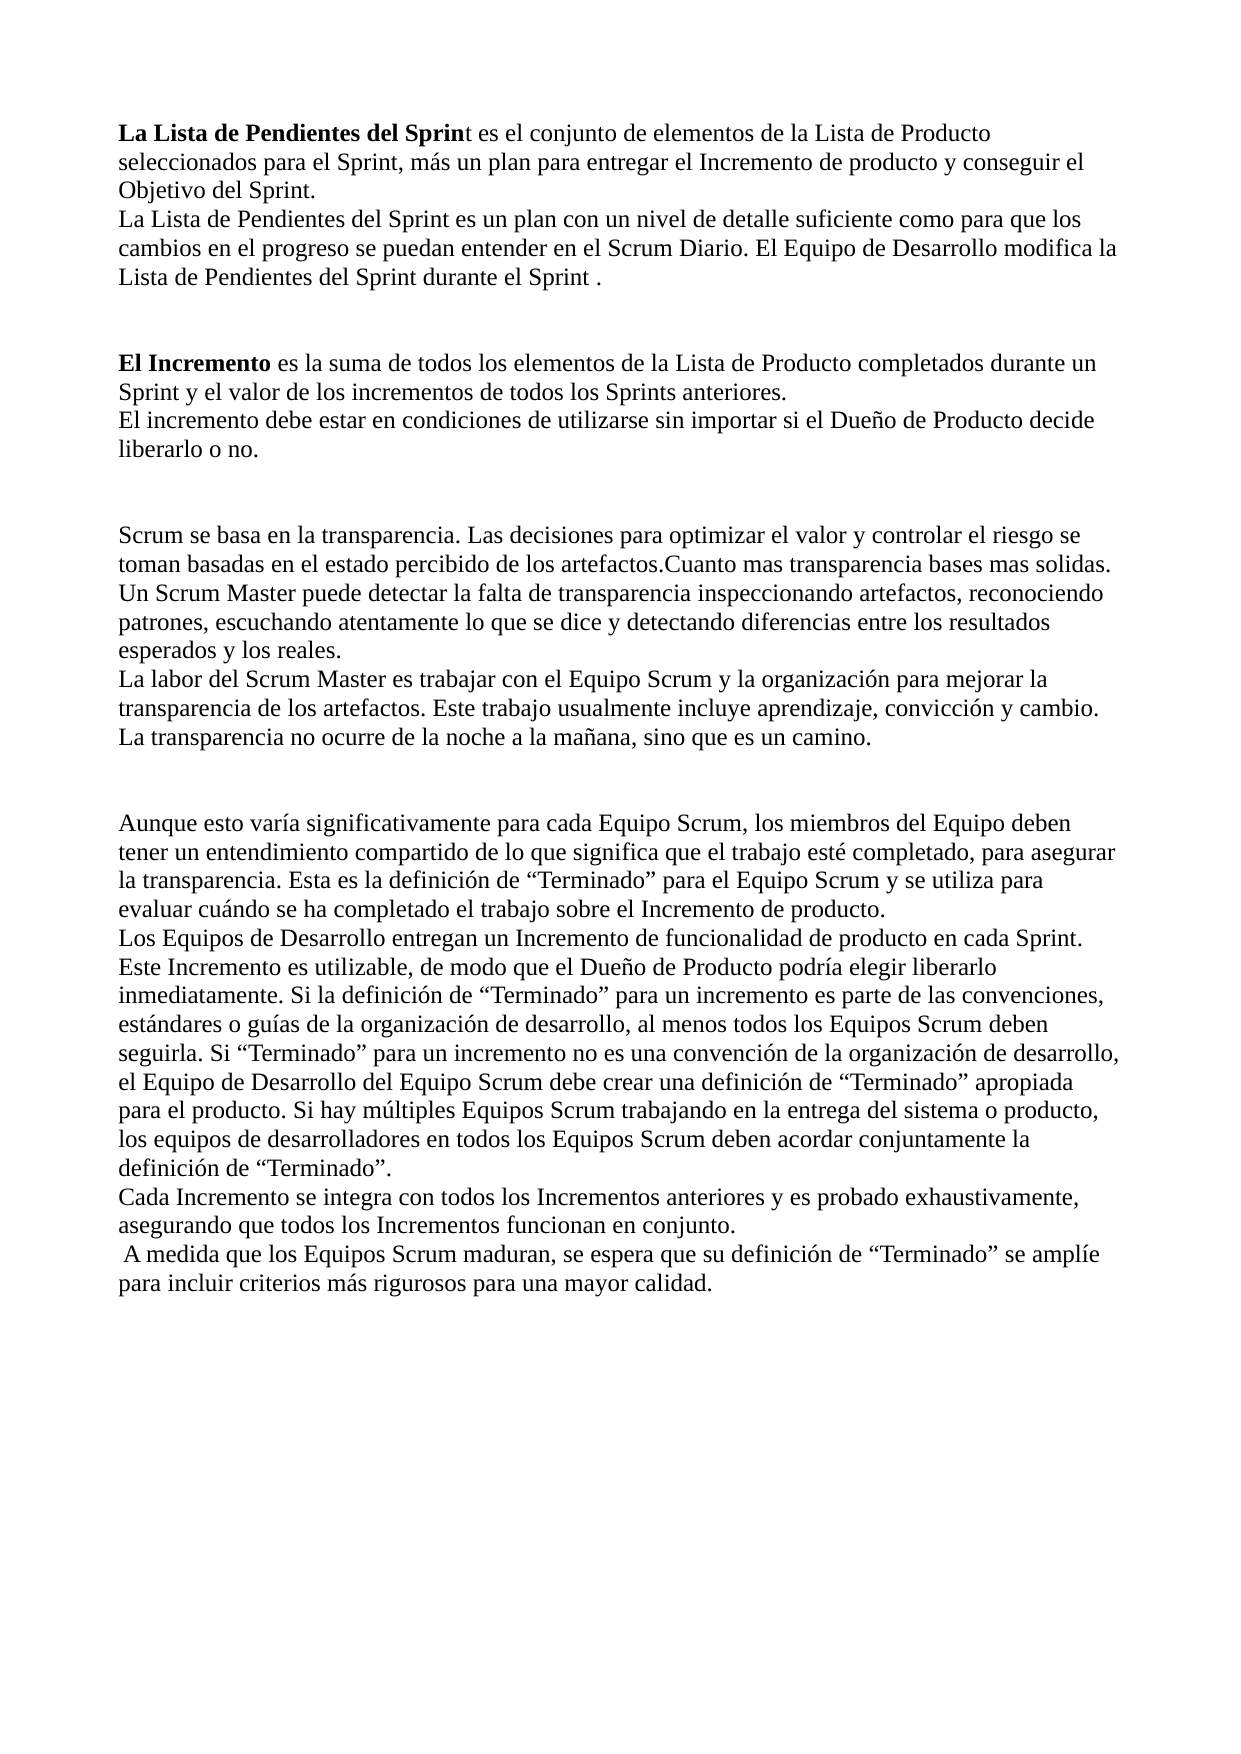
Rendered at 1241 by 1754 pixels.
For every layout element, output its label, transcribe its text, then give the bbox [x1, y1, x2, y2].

text La labor del Scrum Master es trabajar con el Equipo Scrum y la organización para mejorar la transparencia de los artefactos. Este trabajo usualmente incluye aprendizaje, convicción y cambio. La transparencia no ocurre de la noche a la mañana, sino que es un camino. [118, 664, 1122, 751]
text El Incremento es la suma de todos los elementos de la Lista de Producto completados durante un Sprint y el valor de los incrementos de todos los Sprints anteriores. [118, 348, 1122, 406]
text La Lista de Pendientes del Sprint es el conjunto de elementos de la Lista de Producto seleccionados para el Sprint, más un plan para entregar el Incremento de producto y conseguir el Objetivo del Sprint. [118, 118, 1122, 204]
text Cada Incremento se integra con todos los Incrementos anteriores y es probado exhaustivamente, asegurando que todos los Incrementos funcionan en conjunto. [118, 1182, 1122, 1239]
text El incremento debe estar en condiciones de utilizarse sin importar si el Dueño de Producto decide liberarlo o no. [118, 406, 1122, 463]
text Un Scrum Master puede detectar la falta de transparencia inspeccionando artefactos, reconociendo patrones, escuchando atentamente lo que se dice y detectando diferencias entre los resultados esperados y los reales. [118, 578, 1122, 664]
text Scrum se basa en la transparencia. Las decisiones para optimizar el valor y controlar el riesgo se toman basadas en el estado percibido de los artefactos.Cuanto mas transparencia bases mas solidas. [118, 521, 1122, 578]
text Los Equipos de Desarrollo entregan un Incremento de funcionalidad de producto en cada Sprint. Este Incremento es utilizable, de modo que el Dueño de Producto podría elegir liberarlo inmediatamente. Si la definición de “Terminado” para un incremento es parte de las convenciones, estándares o guías de la organización de desarrollo, al menos todos los Equipos Scrum deben seguirla. Si “Terminado” para un incremento no es una convención de la organización de desarrollo, el Equipo de Desarrollo del Equipo Scrum debe crear una definición de “Terminado” apropiada para el producto. Si hay múltiples Equipos Scrum trabajando en la entrega del sistema o producto, los equipos de desarrolladores en todos los Equipos Scrum deben acordar conjuntamente la definición de “Terminado”. [118, 923, 1122, 1182]
text La Lista de Pendientes del Sprint es un plan con un nivel de detalle suficiente como para que los cambios en el progreso se puedan entender en el Scrum Diario. El Equipo de Desarrollo modifica la Lista de Pendientes del Sprint durante el Sprint . [118, 204, 1122, 291]
text A medida que los Equipos Scrum maduran, se espera que su definición de “Terminado” se amplíe para incluir criterios más rigurosos para una mayor calidad. [118, 1239, 1122, 1297]
text Aunque esto varía significativamente para cada Equipo Scrum, los miembros del Equipo deben tener un entendimiento compartido de lo que significa que el trabajo esté completado, para asegurar la transparencia. Esta es la definición de “Terminado” para el Equipo Scrum y se utiliza para evaluar cuándo se ha completado el trabajo sobre el Incremento de producto. [118, 808, 1122, 923]
